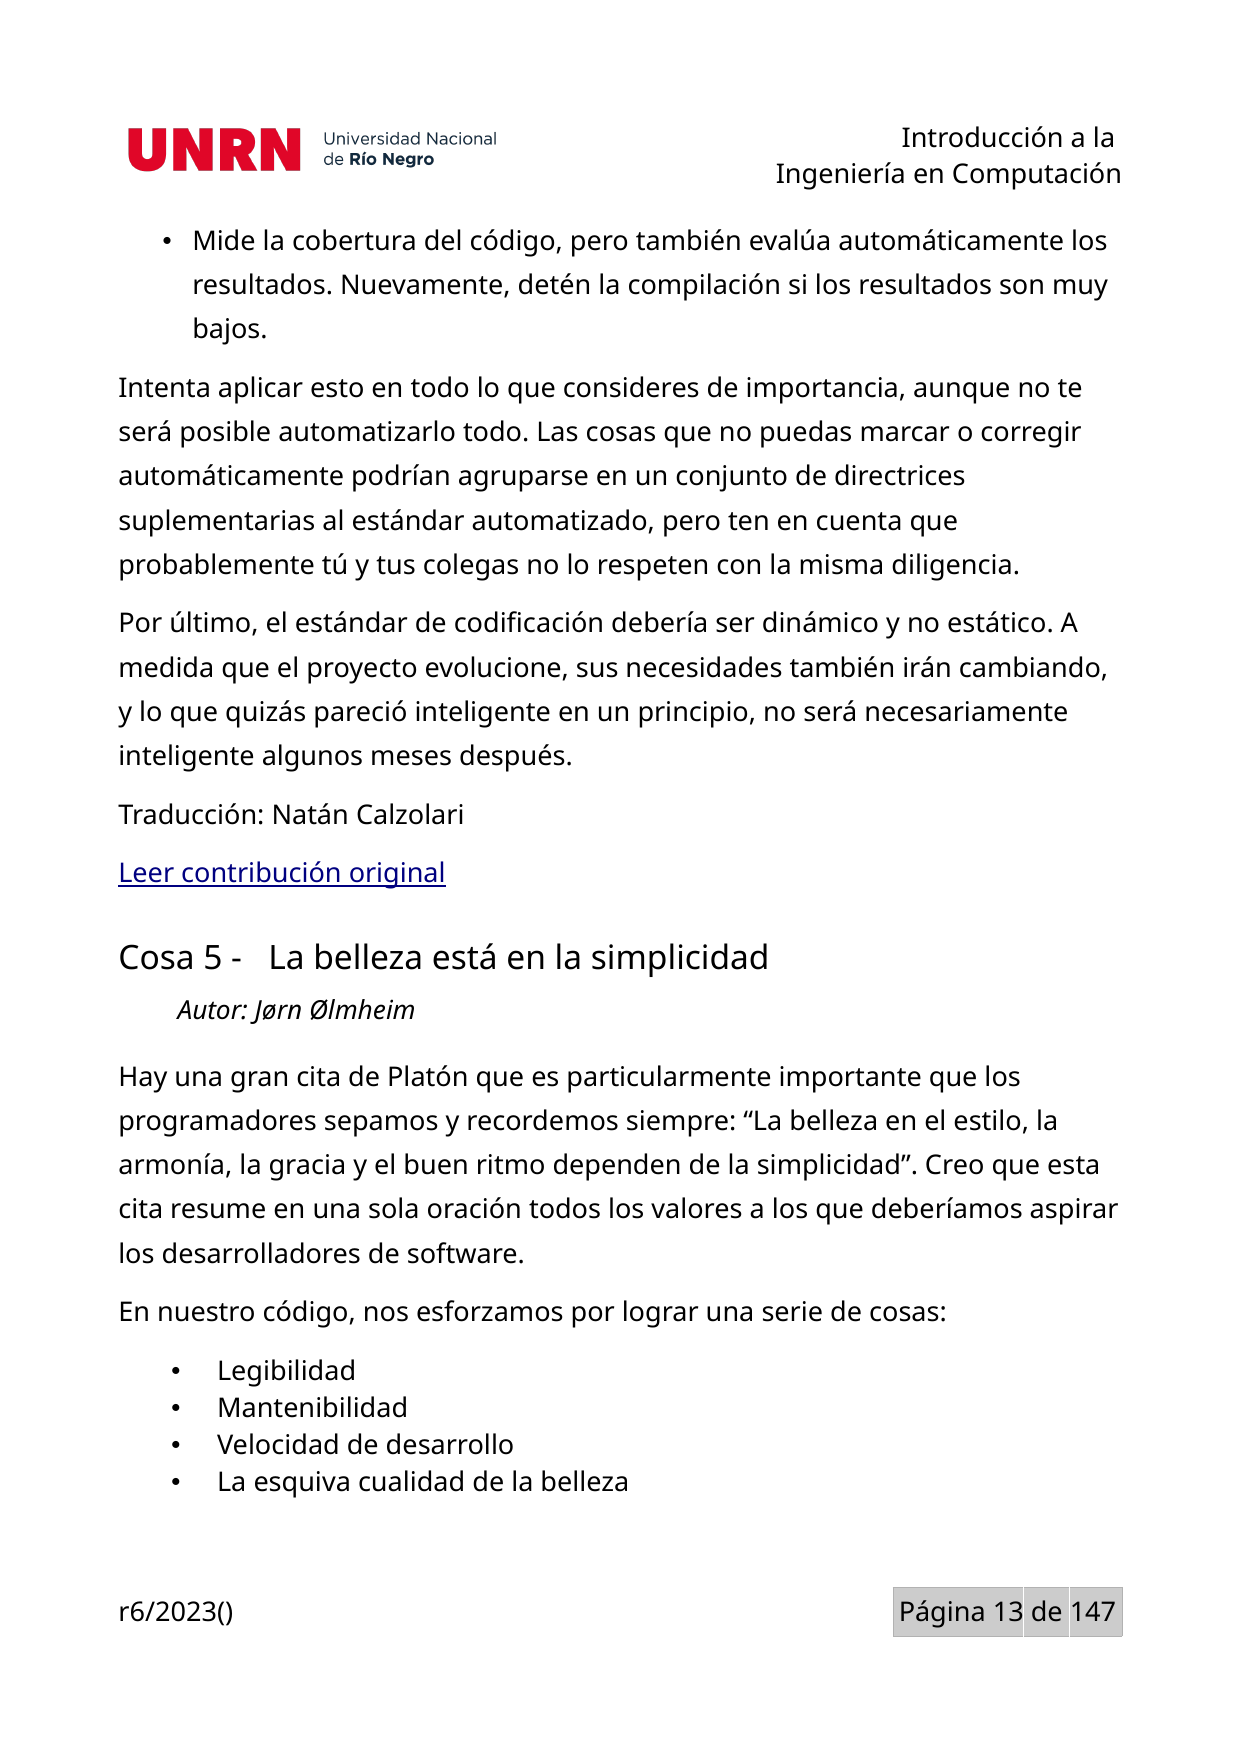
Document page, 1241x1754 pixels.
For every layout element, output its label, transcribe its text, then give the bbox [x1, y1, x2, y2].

subtitle La belleza está en la simplicidad [118, 933, 1122, 979]
text Traducción: Natán Calzolari [118, 795, 1122, 832]
text En nuestro código, nos esforzamos por lograr una serie de cosas: [118, 1293, 1122, 1330]
text Hay una gran cita de Platón que es particularmente importante que los programadores sepamos y recordemos siempre: “La belleza en el estilo, la armonía, la gracia y el buen ritmo dependen de la simplicidad”. Creo que esta cita resume en una sola oración todos los valores a los que deberíamos aspirar los desarrolladores de software. [118, 1057, 1122, 1271]
text Leer contribución original [118, 854, 1122, 891]
picture [118, 118, 505, 180]
text Intenta aplicar esto en todo lo que consideres de importancia, aunque no te será posible automatizarlo todo. Las cosas que no puedas marcar o corregir automáticamente podrían agruparse en un conjunto de directrices suplementarias al estándar automatizado, pero ten en cuenta que probablemente tú y tus colegas no lo respeten con la misma diligencia. [118, 368, 1122, 582]
list Legibilidad [142, 1352, 1122, 1388]
text Por último, el estándar de codificación debería ser dinámico y no estático. A medida que el proyecto evolucione, sus necesidades también irán cambiando, y lo que quizás pareció inteligente en un principio, no será necesariamente inteligente algunos meses después. [118, 604, 1122, 773]
list Mantenibilidad [142, 1388, 1122, 1425]
list Mide la cobertura del código, pero también evalúa automáticamente los resultados. Nuevamente, detén la compilación si los resultados son muy bajos. [162, 221, 1122, 347]
text Autor: Jørn Ølmheim [177, 992, 1122, 1027]
list Velocidad de desarrollo [142, 1425, 1122, 1462]
list La esquiva cualidad de la belleza [142, 1462, 1122, 1499]
